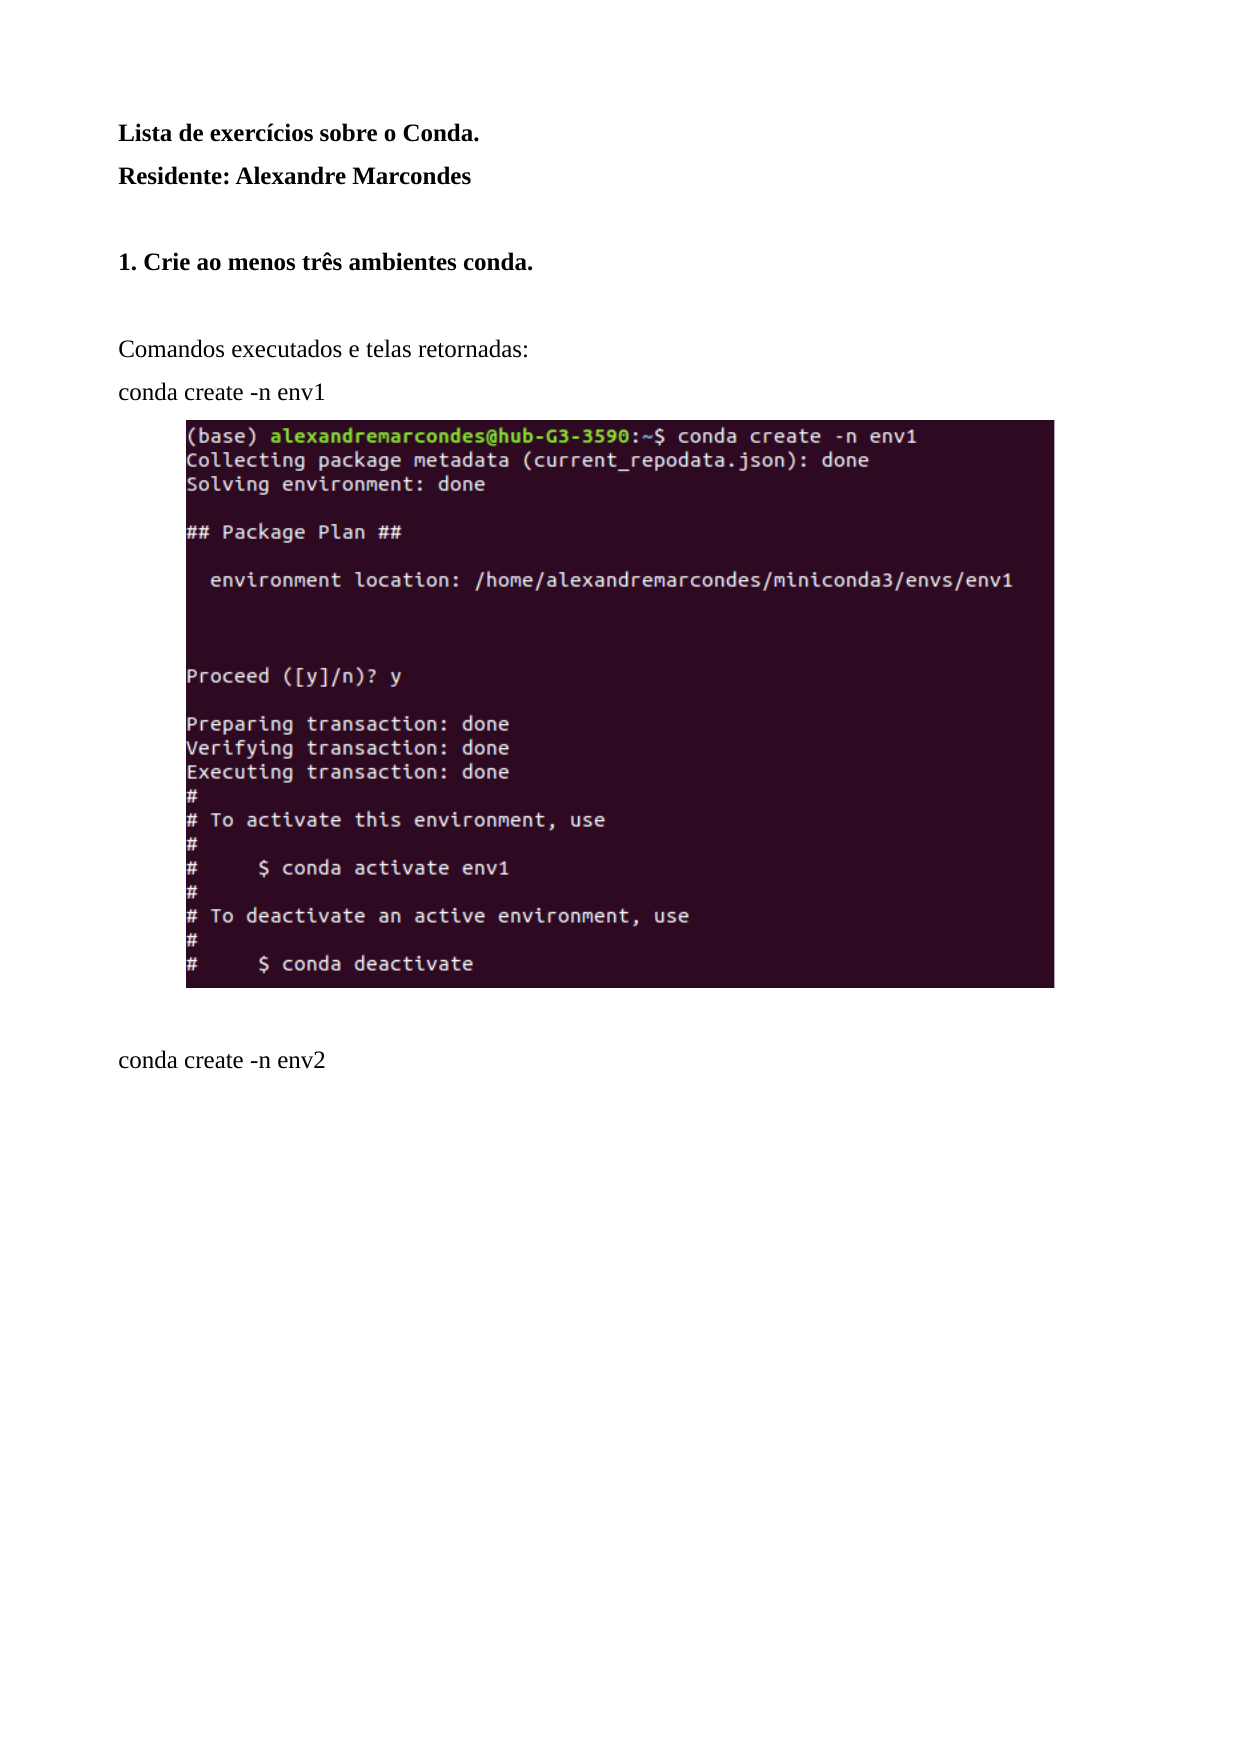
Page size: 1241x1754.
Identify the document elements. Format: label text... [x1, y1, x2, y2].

text Residente: Alexandre Marcondes [118, 161, 1122, 190]
text 1. Crie ao menos três ambientes conda. [118, 247, 1122, 276]
text conda create -n env2 [118, 1045, 1122, 1074]
text Comandos executados e telas retornadas: [118, 334, 1122, 362]
text conda create -n env1 [118, 377, 1122, 406]
text Lista de exercícios sobre o Conda. [118, 118, 1122, 147]
picture [186, 420, 1055, 988]
